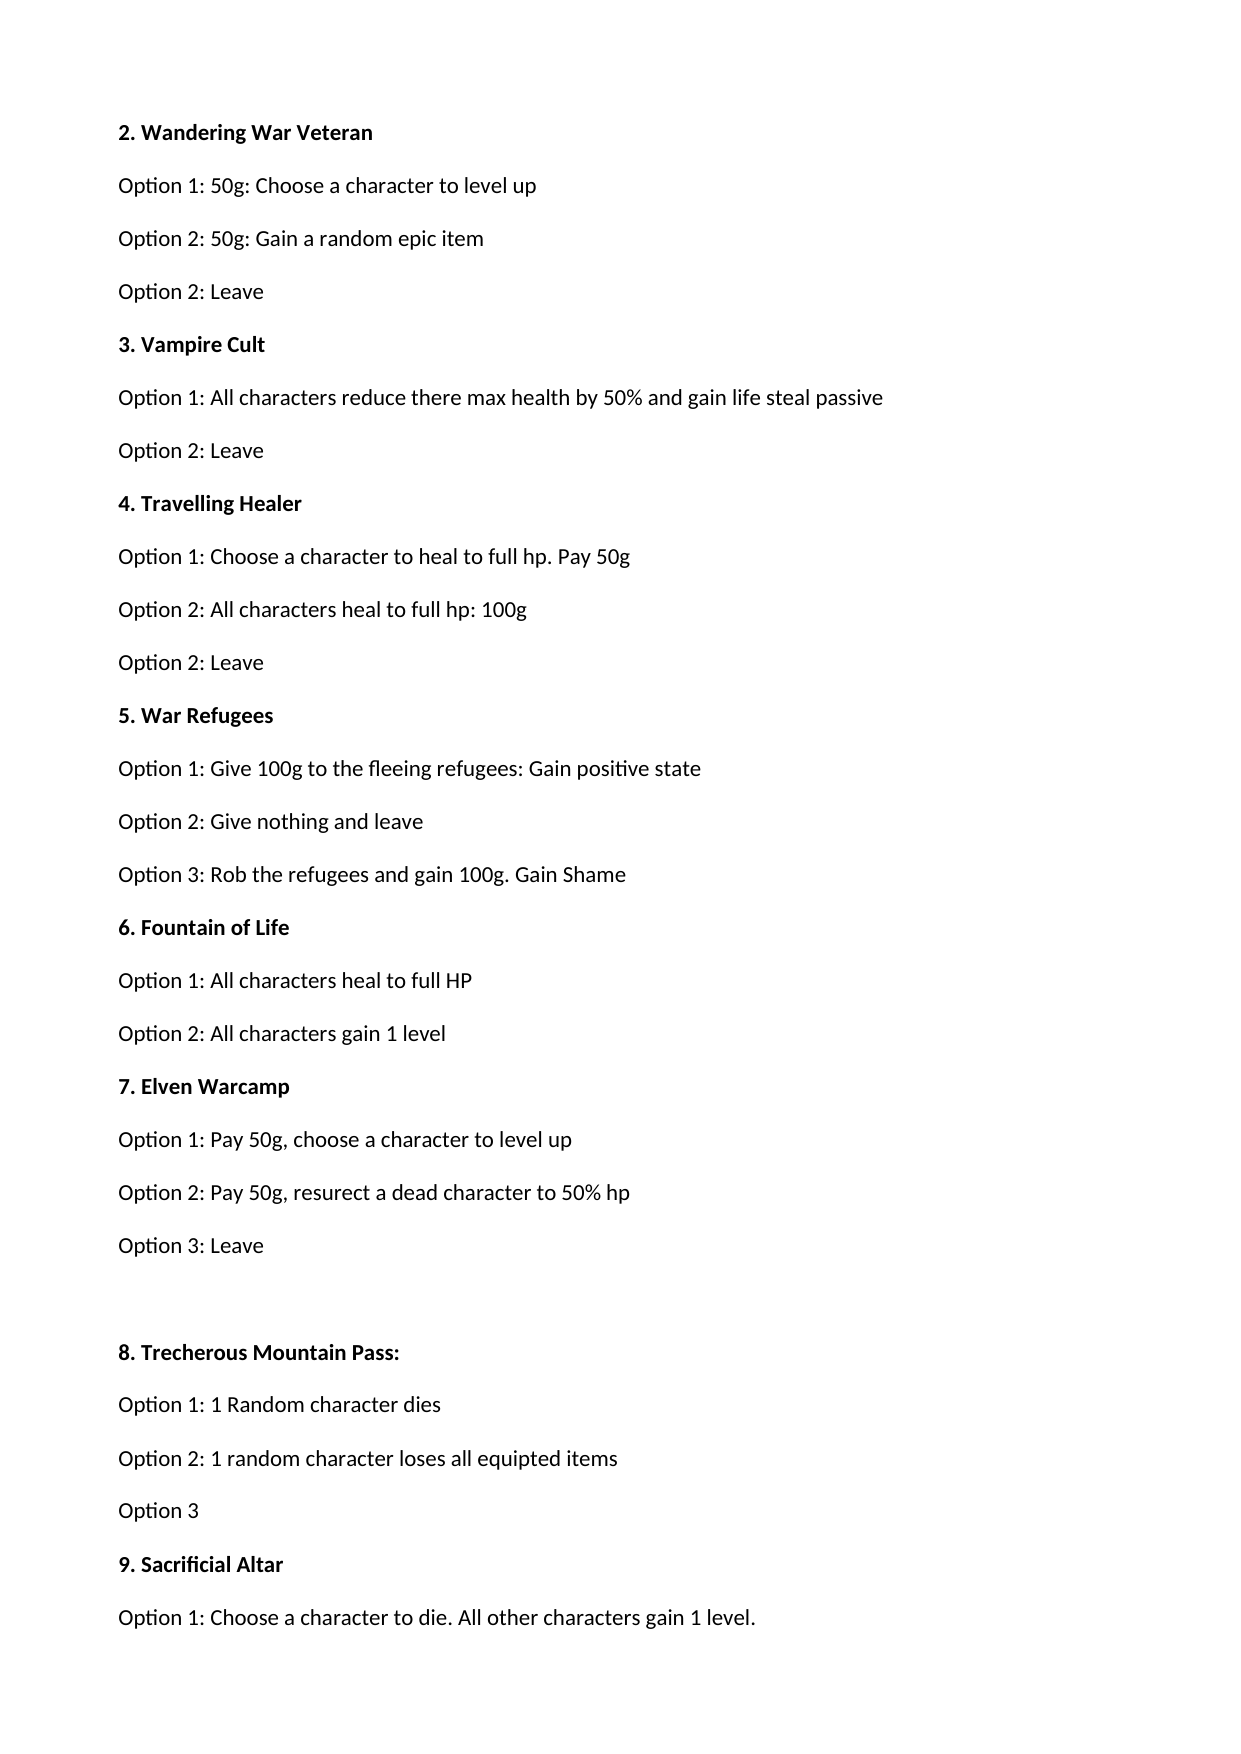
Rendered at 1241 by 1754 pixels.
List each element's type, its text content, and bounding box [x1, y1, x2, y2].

text Option 1: All characters reduce there max health by 50% and gain life steal passive [118, 383, 1122, 411]
text Option 1: Pay 50g, choose a character to level up [118, 1126, 1122, 1153]
text 5. War Refugees [118, 701, 1122, 729]
text Option 3: Rob the refugees and gain 100g. Gain Shame [118, 860, 1122, 888]
text Option 2: All characters gain 1 level [118, 1019, 1122, 1047]
text 8. Trecherous Mountain Pass: [118, 1338, 1122, 1366]
text Option 1: All characters heal to full HP [118, 966, 1122, 994]
text Option 1: Give 100g to the fleeing refugees: Gain positive state [118, 754, 1122, 782]
text Option 2: Leave [118, 436, 1122, 464]
text Option 2: Give nothing and leave [118, 807, 1122, 835]
text Option 2: Leave [118, 648, 1122, 676]
text 7. Elven Warcamp [118, 1072, 1122, 1101]
text Option 3: Leave [118, 1232, 1122, 1259]
text 2. Wandering War Veteran [118, 118, 1122, 146]
text 9. Sacrificial Altar [118, 1550, 1122, 1578]
text Option 2: 50g: Gain a random epic item [118, 224, 1122, 252]
text Option 2: All characters heal to full hp: 100g [118, 595, 1122, 623]
text 6. Fountain of Life [118, 913, 1122, 941]
text Option 1: Choose a character to die. All other characters gain 1 level. [118, 1603, 1122, 1631]
text Option 3 [118, 1497, 1122, 1525]
text Option 1: 50g: Choose a character to level up [118, 171, 1122, 199]
text 4. Travelling Healer [118, 489, 1122, 517]
text Option 2: Pay 50g, resurect a dead character to 50% hp [118, 1178, 1122, 1207]
text Option 2: 1 random character loses all equipted items [118, 1444, 1122, 1472]
text Option 2: Leave [118, 277, 1122, 305]
text Option 1: 1 Random character dies [118, 1391, 1122, 1419]
text Option 1: Choose a character to heal to full hp. Pay 50g [118, 542, 1122, 570]
text 3. Vampire Cult [118, 330, 1122, 358]
